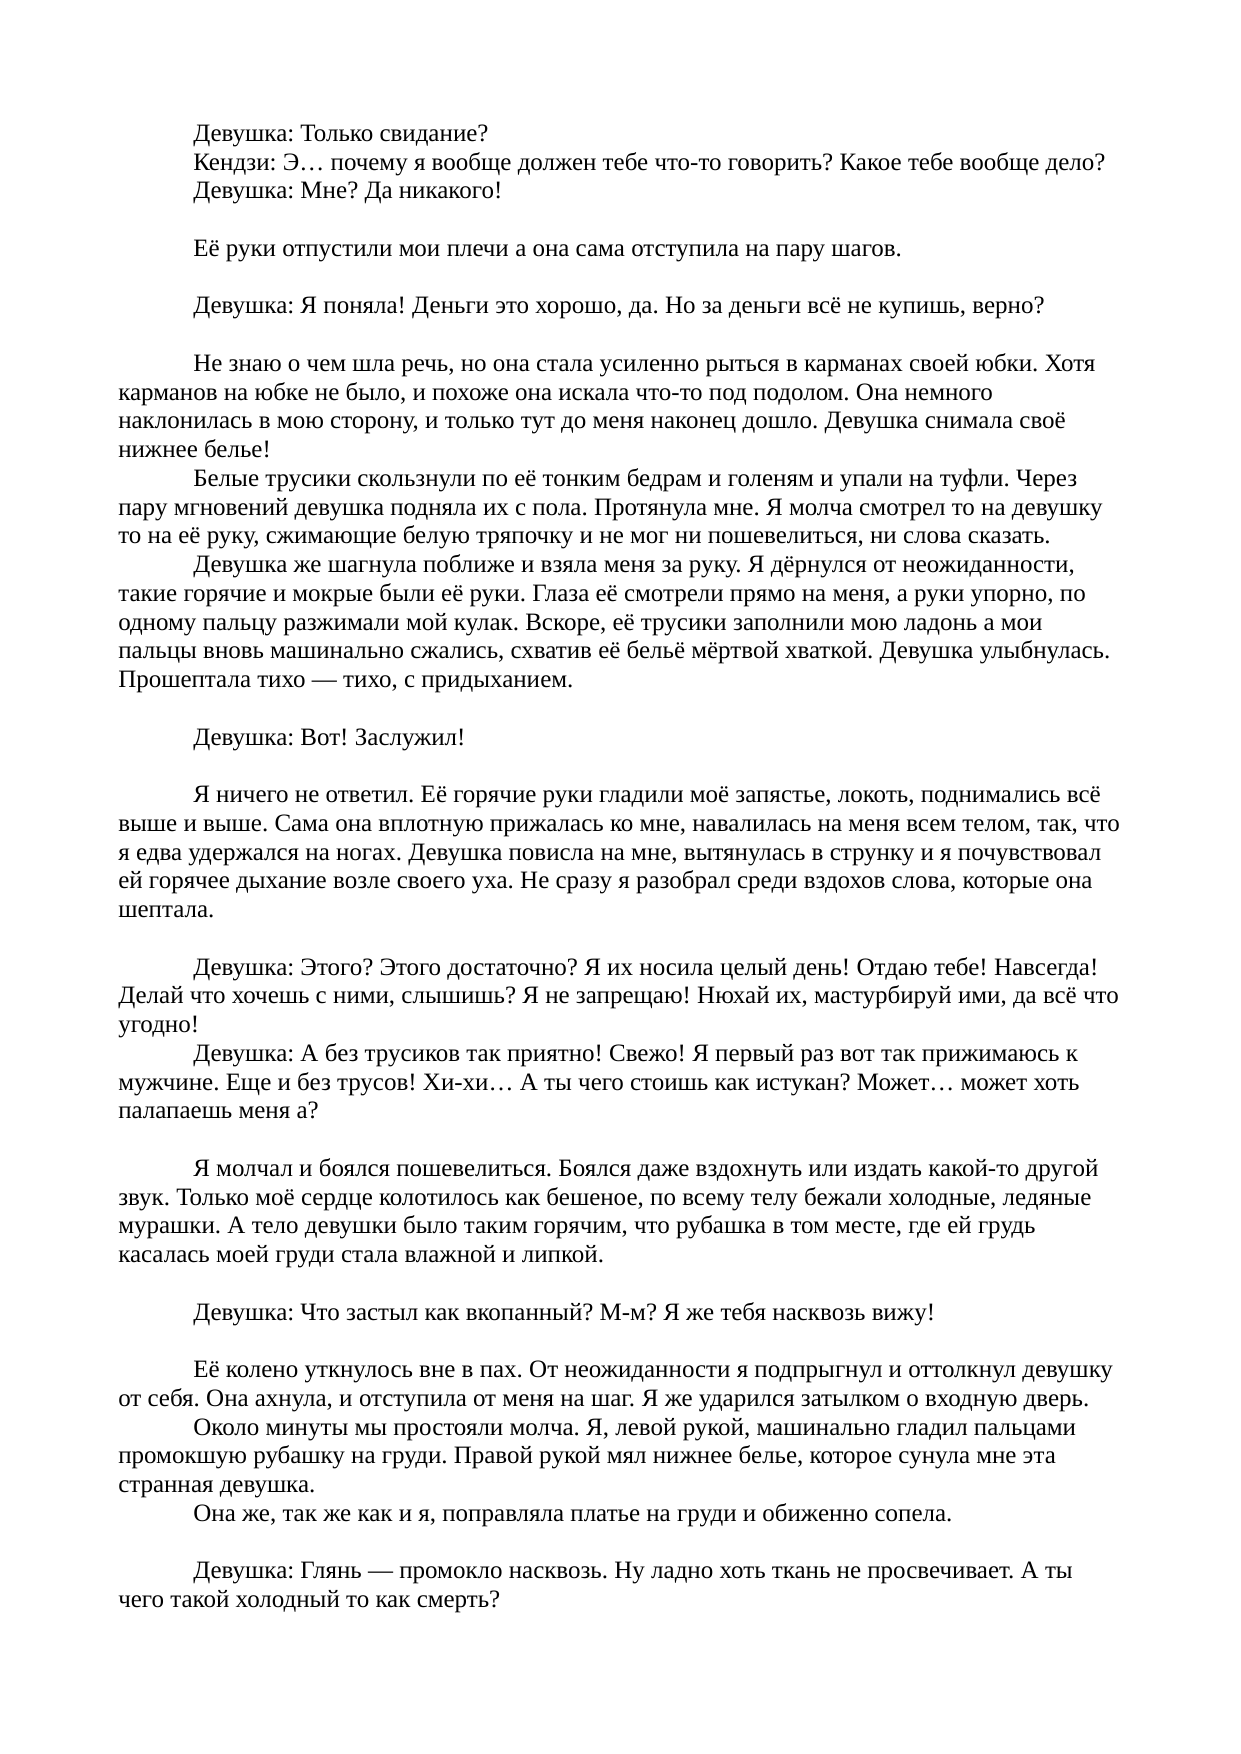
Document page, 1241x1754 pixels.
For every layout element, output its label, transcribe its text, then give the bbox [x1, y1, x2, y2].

text Девушка: Мне? Да никакого! [118, 176, 1122, 204]
text Кендзи: Э… почему я вообще должен тебе что-то говорить? Какое тебе вообще дело? [118, 147, 1122, 176]
text Около минуты мы простояли молча. Я, левой рукой, машинально гладил пальцами промокшую рубашку на груди. Правой рукой мял нижнее белье, которое сунула мне эта странная девушка. [118, 1412, 1122, 1498]
text Не знаю о чем шла речь, но она стала усиленно рыться в карманах своей юбки. Хотя карманов на юбке не было, и похоже она искала что-то под подолом. Она немного наклонилась в мою сторону, и только тут до меня наконец дошло. Девушка снимала своё нижнее белье! [118, 348, 1122, 463]
text Девушка: Что застыл как вкопанный? М-м? Я же тебя насквозь вижу! [118, 1297, 1122, 1326]
text Девушка: Только свидание? [118, 118, 1122, 147]
text Её руки отпустили мои плечи а она сама отступила на пару шагов. [118, 233, 1122, 262]
text Я молчал и боялся пошевелиться. Боялся даже вздохнуть или издать какой-то другой звук. Только моё сердце колотилось как бешеное, по всему телу бежали холодные, ледяные мурашки. А тело девушки было таким горячим, что рубашка в том месте, где ей грудь касалась моей груди стала влажной и липкой. [118, 1153, 1122, 1268]
text Её колено уткнулось вне в пах. От неожиданности я подпрыгнул и оттолкнул девушку от себя. Она ахнула, и отступила от меня на шаг. Я же ударился затылком о входную дверь. [118, 1354, 1122, 1412]
text Девушка: А без трусиков так приятно! Свежо! Я первый раз вот так прижимаюсь к мужчине. Еще и без трусов! Хи-хи… А ты чего стоишь как истукан? Может… может хоть палапаешь меня а? [118, 1038, 1122, 1124]
text Девушка: Глянь — промокло насквозь. Ну ладно хоть ткань не просвечивает. А ты чего такой холодный то как смерть? [118, 1556, 1122, 1613]
text Девушка: Вот! Заслужил! [118, 722, 1122, 751]
text Девушка: Я поняла! Деньги это хорошо, да. Но за деньги всё не купишь, верно? [118, 291, 1122, 319]
text Девушка же шагнула поближе и взяла меня за руку. Я дёрнулся от неожиданности, такие горячие и мокрые были её руки. Глаза её смотрели прямо на меня, а руки упорно, по одному пальцу разжимали мой кулак. Вскоре, её трусики заполнили мою ладонь а мои пальцы вновь машинально сжались, схватив её бельё мёртвой хваткой. Девушка улыбнулась. Прошептала тихо — тихо, с придыханием. [118, 549, 1122, 693]
text Девушка: Этого? Этого достаточно? Я их носила целый день! Отдаю тебе! Навсегда! Делай что хочешь с ними, слышишь? Я не запрещаю! Нюхай их, мастурбируй ими, да всё что угодно! [118, 952, 1122, 1038]
text Белые трусики скользнули по её тонким бедрам и голеням и упали на туфли. Через пару мгновений девушка подняла их с пола. Протянула мне. Я молча смотрел то на девушку то на её руку, сжимающие белую тряпочку и не мог ни пошевелиться, ни слова сказать. [118, 463, 1122, 549]
text Я ничего не ответил. Её горячие руки гладили моё запястье, локоть, поднимались всё выше и выше. Сама она вплотную прижалась ко мне, навалилась на меня всем телом, так, что я едва удержался на ногах. Девушка повисла на мне, вытянулась в струнку и я почувствовал ей горячее дыхание возле своего уха. Не сразу я разобрал среди вздохов слова, которые она шептала. [118, 779, 1122, 923]
text Она же, так же как и я, поправляла платье на груди и обиженно сопела. [118, 1498, 1122, 1527]
